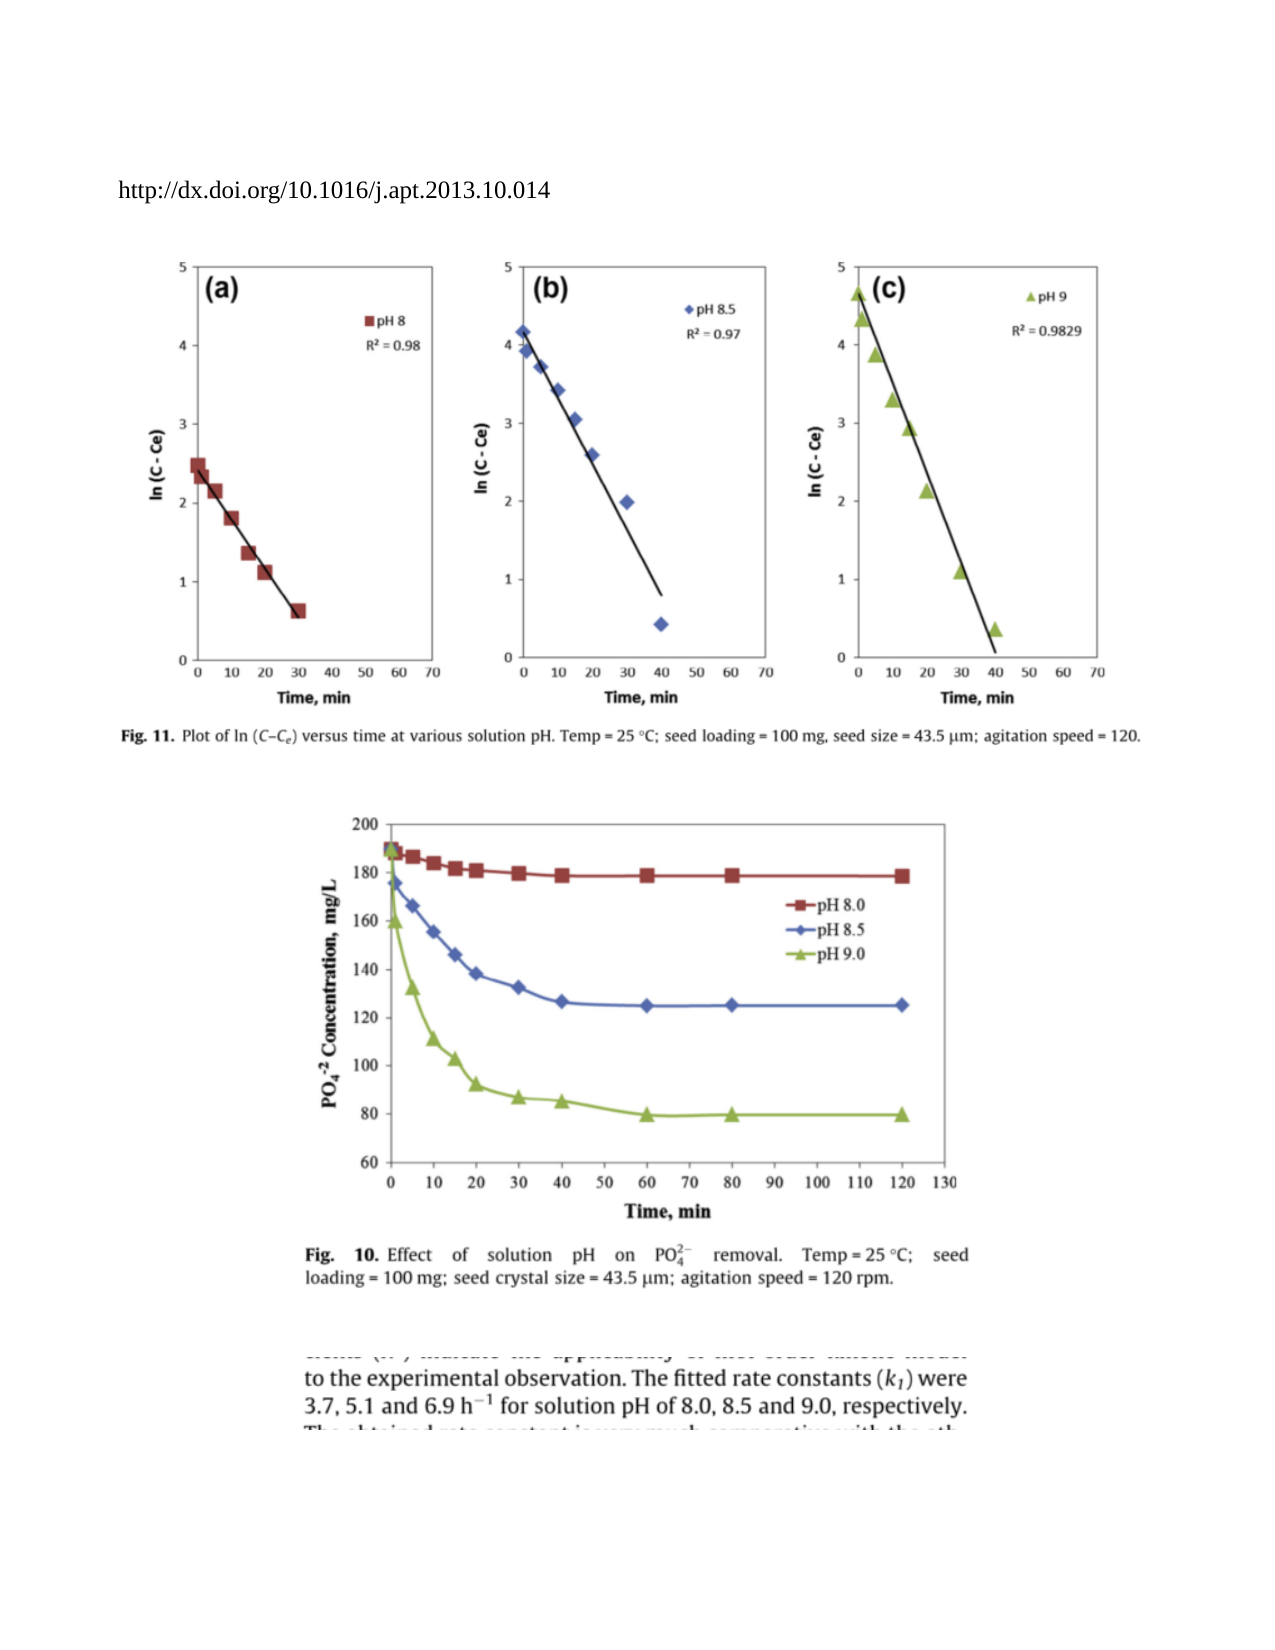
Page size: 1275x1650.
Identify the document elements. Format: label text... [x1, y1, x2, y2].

picture [118, 233, 1157, 754]
text http://dx.doi.org/10.1016/j.apt.2013.10.014 [118, 176, 1157, 204]
picture [299, 1357, 976, 1430]
picture [295, 811, 980, 1289]
